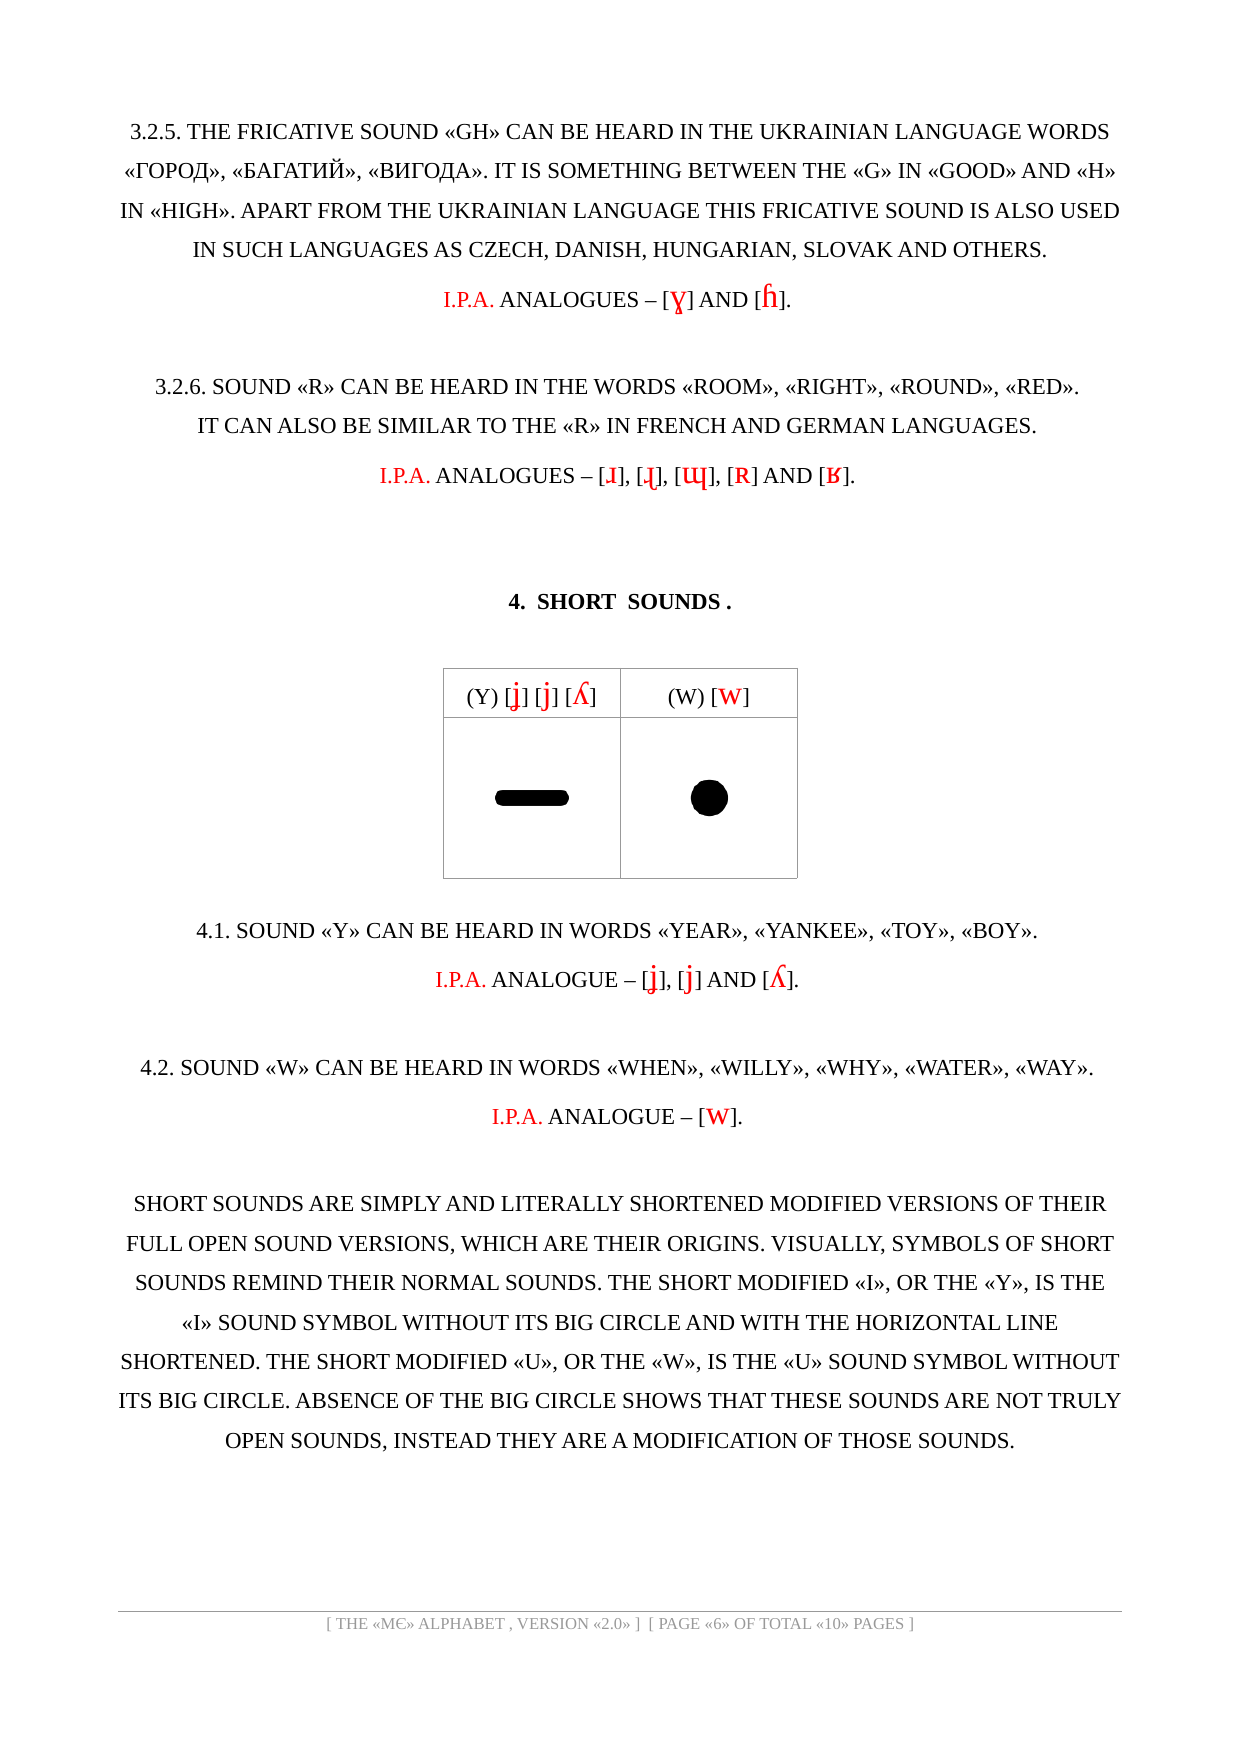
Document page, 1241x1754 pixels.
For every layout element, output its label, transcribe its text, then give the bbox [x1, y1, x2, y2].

text 3.2.6. SOUND «R» CAN BE HEARD IN THE WORDS «ROOM», «RIGHT», «ROUND», «RED». IT CAN ALSO BE SIMILAR TO THE «R» IN FRENCH AND GERMAN LANGUAGES. [118, 373, 1122, 439]
text 4.2. SOUND «W» CAN BE HEARD IN WORDS «WHEN», «WILLY», «WHY», «WATER», «WAY». [118, 1054, 1122, 1080]
text I.P.A. ANALOGUES – [ɣ] AND [ɦ]. [118, 276, 1122, 314]
text I.P.A. ANALOGUE – [ʝ], [j] AND [ʎ]. [118, 957, 1122, 995]
text 4.1. SOUND «Y» CAN BE HEARD IN WORDS «YEAR», «YANKEE», «TOY», «BOY». [118, 917, 1122, 944]
text 4. SHORT SOUNDS . [118, 588, 1122, 615]
table_cell [621, 718, 797, 878]
text I.P.A. ANALOGUE – [w]. [118, 1093, 1122, 1132]
table_header (Y) [ʝ] [j] [ʎ] [444, 669, 620, 717]
text 3.2.5. THE FRICATIVE SOUND «GH» CAN BE HEARD IN THE UKRAINIAN LANGUAGE WORDS «ГОРОД», «БАГАТИЙ», «ВИГОДА». IT IS SOMETHING BETWEEN THE «G» IN «GOOD» AND «H» IN «HIGH». APART FROM THE UKRAINIAN LANGUAGE THIS FRICATIVE SOUND IS ALSO USED IN SUCH LANGUAGES AS CZECH, DANISH, HUNGARIAN, SLOVAK AND OTHERS. [118, 118, 1122, 263]
table_header (W) [w] [621, 669, 797, 717]
table_cell [444, 718, 620, 878]
picture [486, 723, 577, 872]
text I.P.A. ANALOGUES – [ɹ], [ɻ], [ɰ], [ʀ] AND [ʁ]. [118, 452, 1122, 490]
text SHORT SOUNDS ARE SIMPLY AND LITERALLY SHORTENED MODIFIED VERSIONS OF THEIR FULL OPEN SOUND VERSIONS, WHICH ARE THEIR ORIGINS. VISUALLY, SYMBOLS OF SHORT SOUNDS REMIND THEIR NORMAL SOUNDS. THE SHORT MODIFIED «I», OR THE «Y», IS THE «I» SOUND SYMBOL WITHOUT ITS BIG CIRCLE AND WITH THE HORIZONTAL LINE SHORTENED. THE SHORT MODIFIED «U», OR THE «W», IS THE «U» SOUND SYMBOL WITHOUT ITS BIG CIRCLE. ABSENCE OF THE BIG CIRCLE SHOWS THAT THESE SOUNDS ARE NOT TRULY OPEN SOUNDS, INSTEAD THEY ARE A MODIFICATION OF THOSE SOUNDS. [118, 1190, 1122, 1453]
picture [664, 723, 754, 872]
